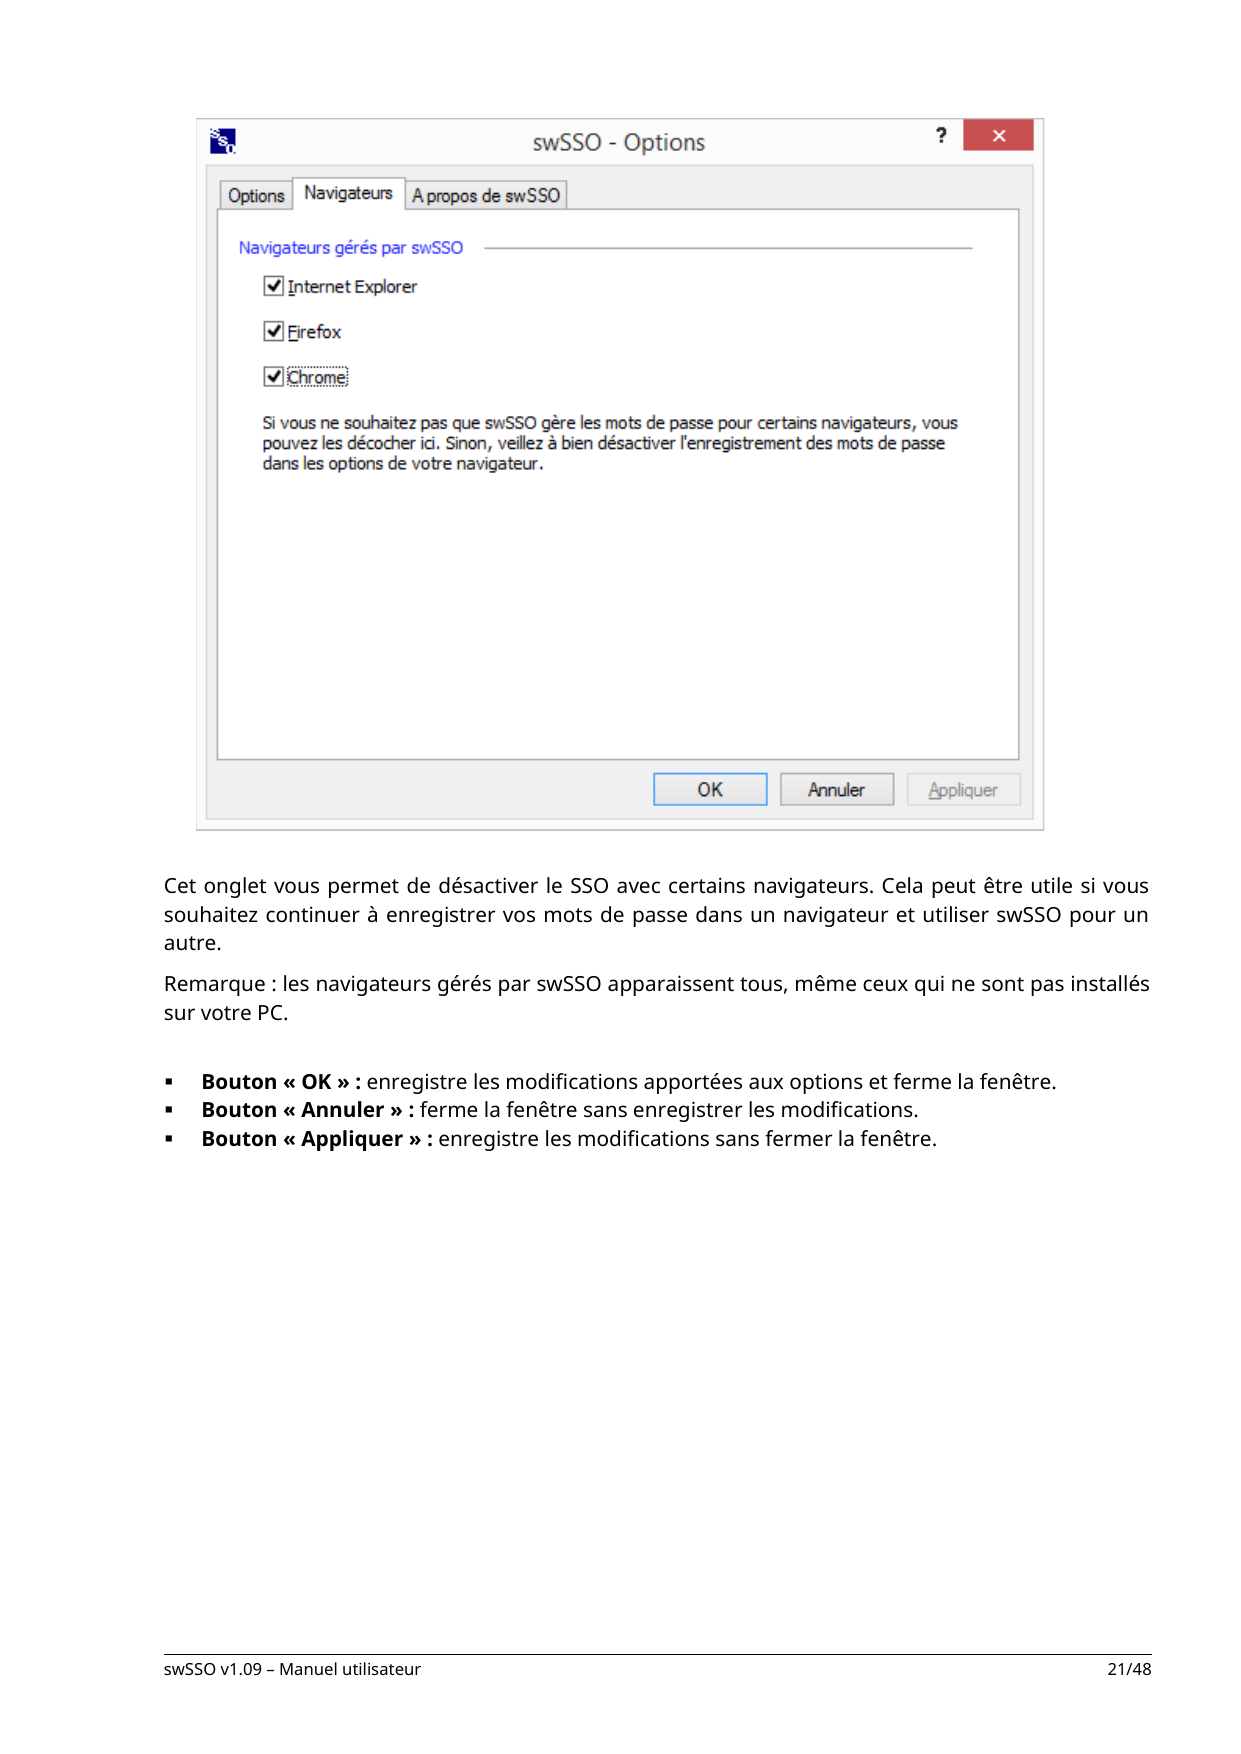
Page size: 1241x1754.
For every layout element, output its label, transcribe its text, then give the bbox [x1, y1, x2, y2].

list Bouton « Annuler » : ferme la fenêtre sans enregistrer les modifications. [164, 1096, 1152, 1124]
list Bouton « Appliquer » : enregistre les modifications sans fermer la fenêtre. [164, 1124, 1152, 1152]
picture [196, 118, 1045, 831]
text Remarque : les navigateurs gérés par swSSO apparaissent tous, même ceux qui ne sont pas installés sur votre PC. [164, 969, 1152, 1026]
list Bouton « OK » : enregistre les modifications apportées aux options et ferme la fenêtre. [164, 1067, 1152, 1096]
text Cet onglet vous permet de désactiver le SSO avec certains navigateurs. Cela peut être utile si vous souhaitez continuer à enregistrer vos mots de passe dans un navigateur et utiliser swSSO pour un autre. [164, 872, 1152, 957]
